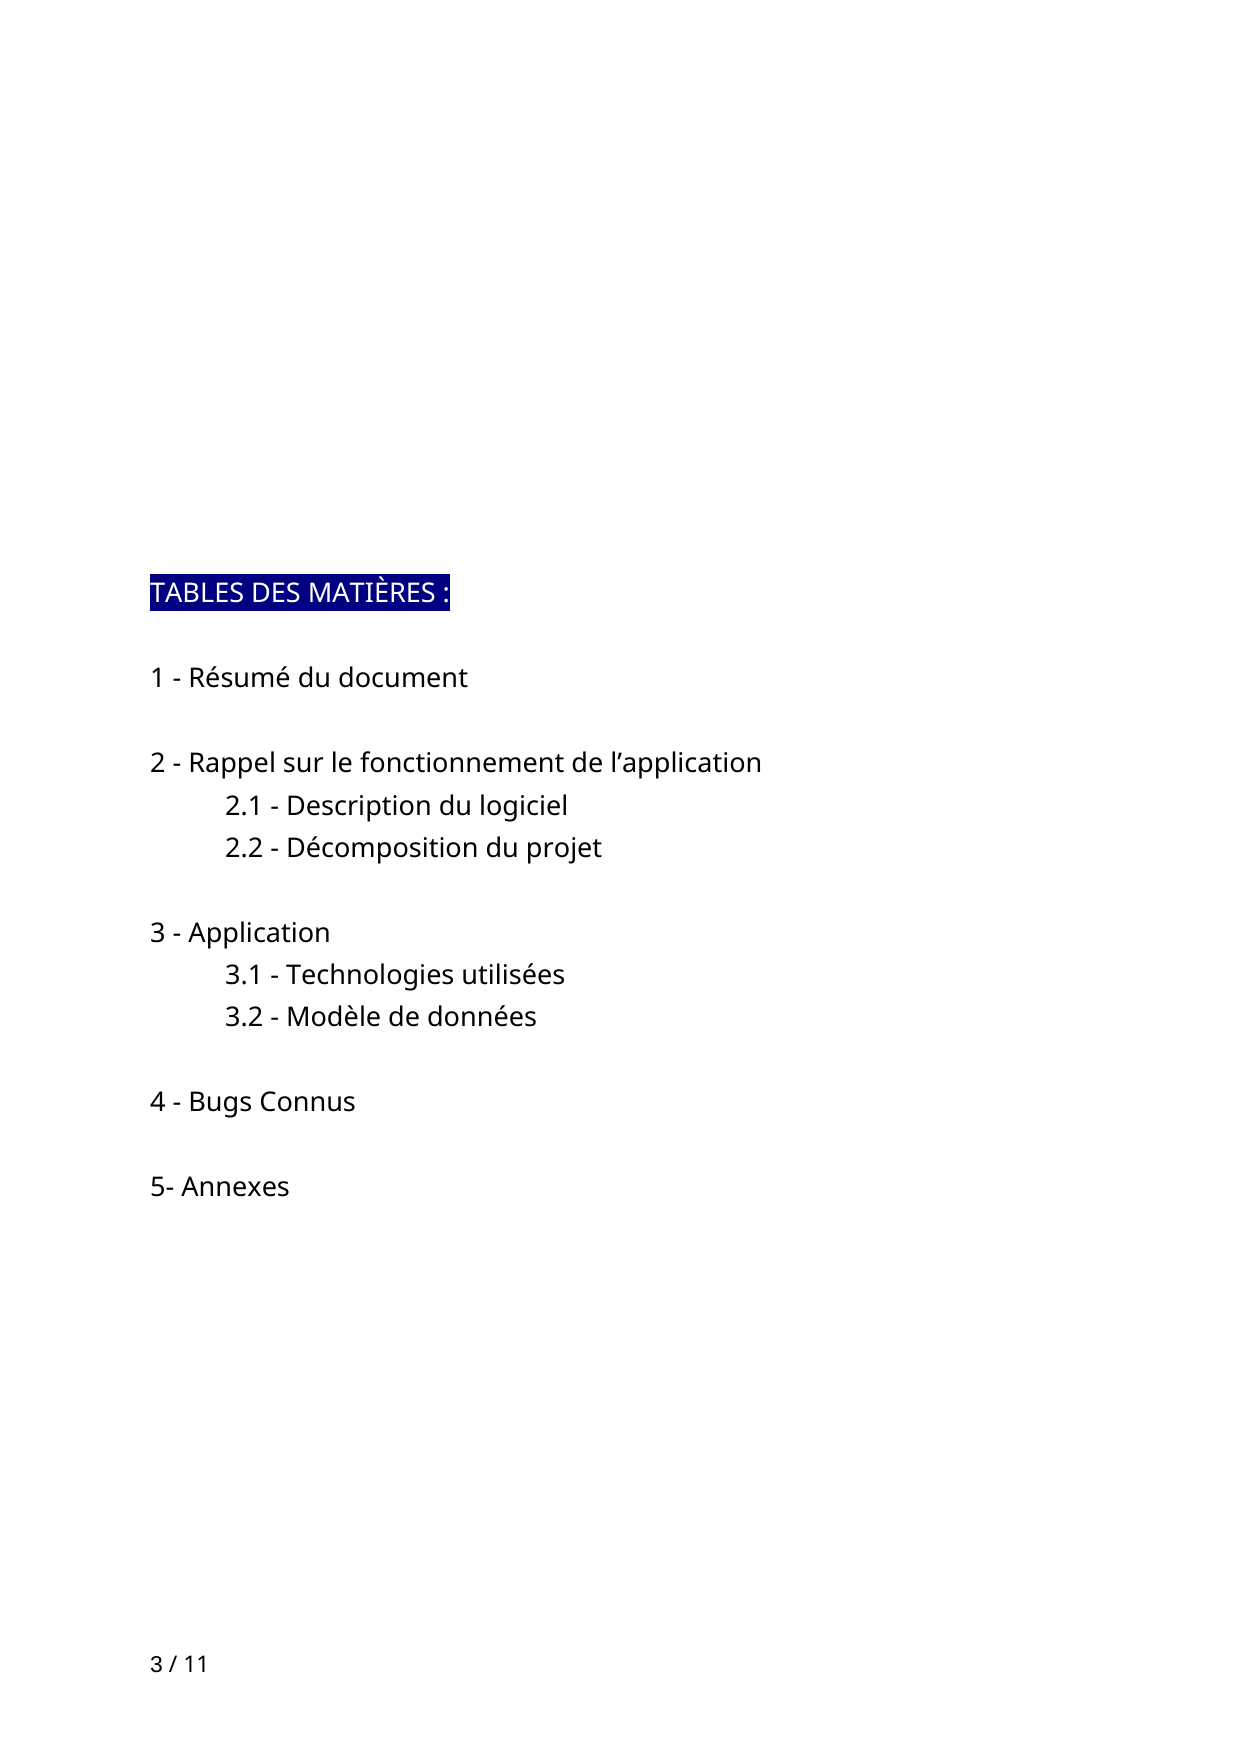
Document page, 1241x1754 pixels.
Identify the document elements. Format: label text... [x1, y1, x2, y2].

text 5- Annexes [150, 1167, 1090, 1204]
text 2 - Rappel sur le fonctionnement de l’application [150, 743, 1090, 780]
text 3.2 - Modèle de données [150, 998, 1090, 1035]
text 4 - Bugs Connus [150, 1083, 1090, 1119]
text 2.1 - Description du logiciel [150, 786, 1090, 823]
text TABLES DES MATIÈRES : [150, 574, 1090, 611]
text 1 - Résumé du document [150, 659, 1090, 696]
text 3.1 - Technologies utilisées [150, 956, 1090, 992]
text 3 - Application [150, 913, 1090, 950]
text 2.2 - Décomposition du projet [150, 828, 1090, 865]
